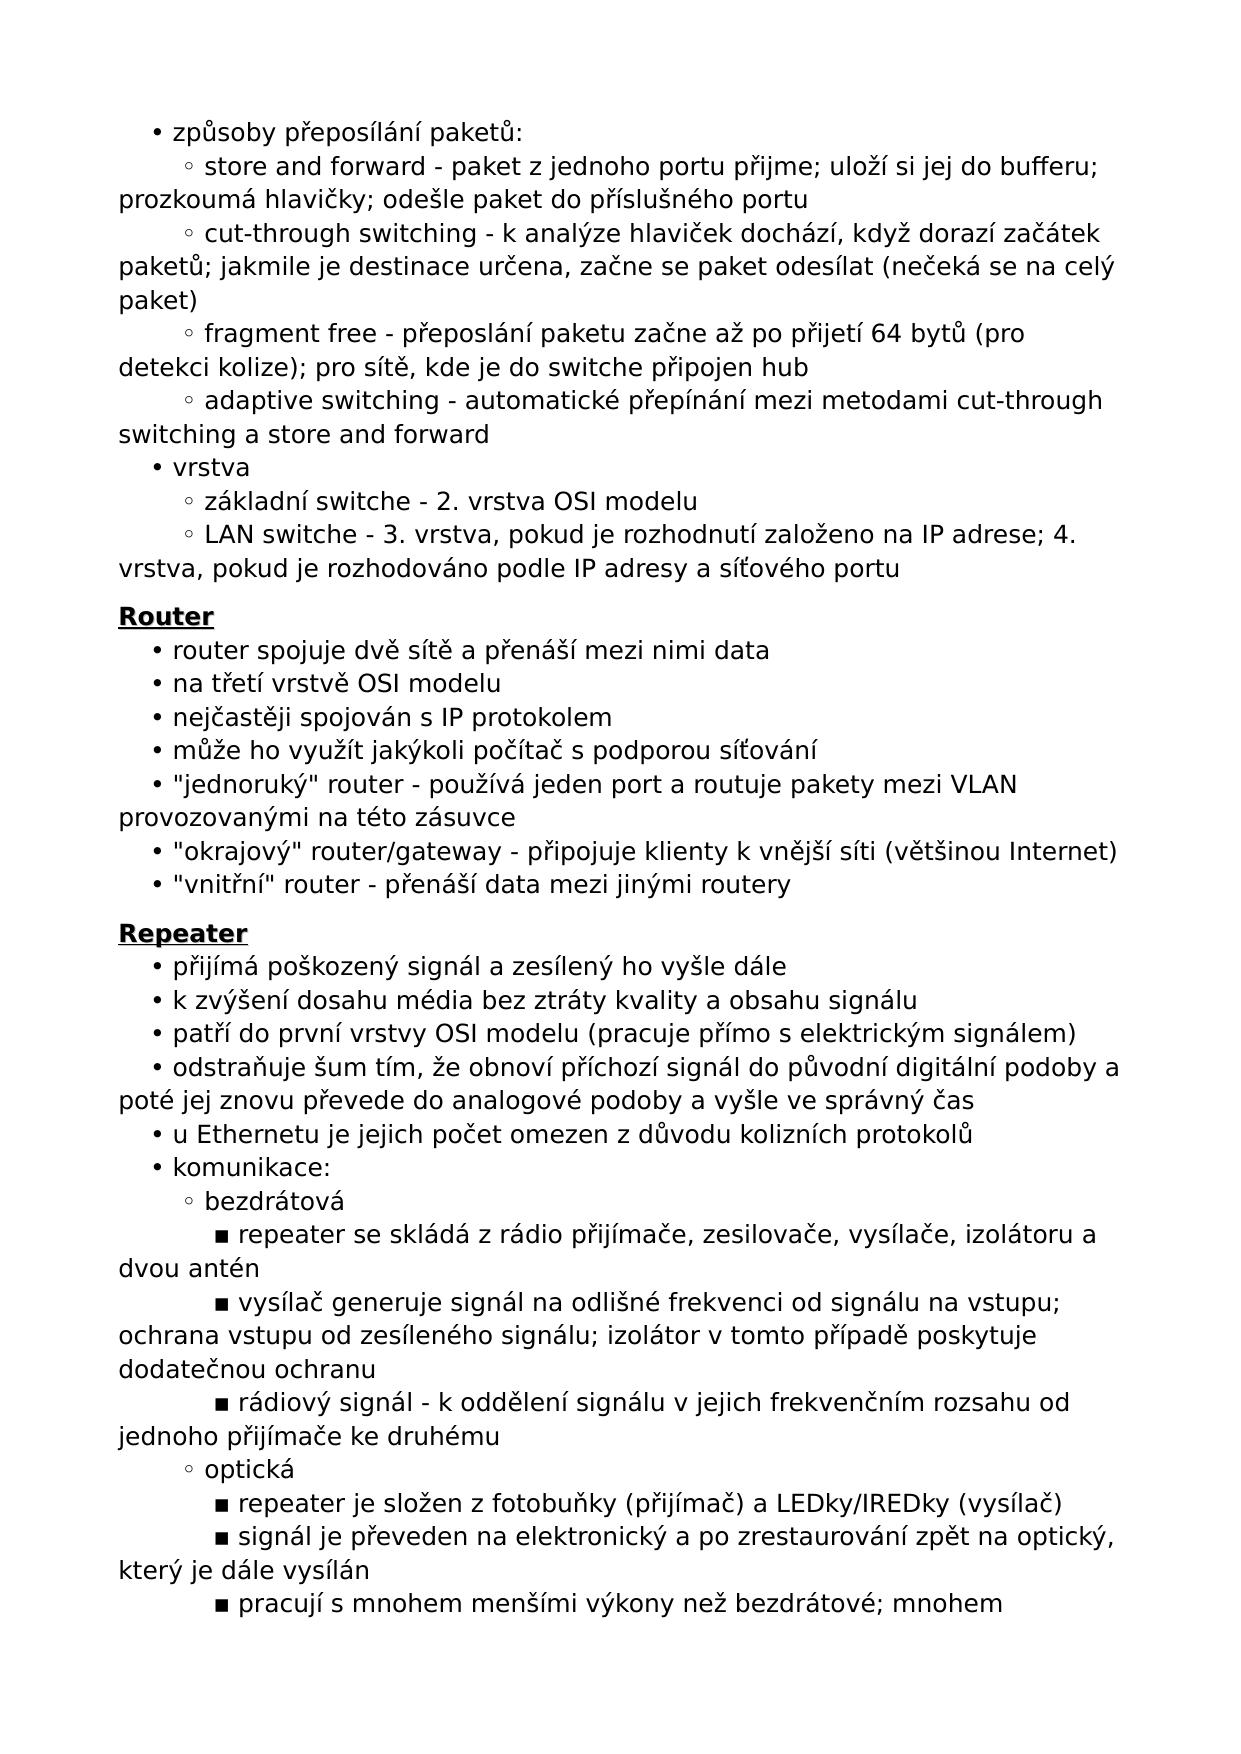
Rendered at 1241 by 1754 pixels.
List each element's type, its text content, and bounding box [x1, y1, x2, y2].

text Router • router spojuje dvě sítě a přenáší mezi nimi data • na třetí vrstvě OSI modelu • nejčastěji spojován s IP protokolem • může ho využít jakýkoli počítač s podporou síťování • "jednoruký" router - používá jeden port a routuje pakety mezi VLAN provozovanými na této zásuvce • "okrajový" router/gateway - připojuje klienty k vnější síti (většinou Internet) • "vnitřní" router - přenáší data mezi jinými routery [118, 602, 1122, 900]
text • způsoby přeposílání paketů: ◦ store and forward - paket z jednoho portu přijme; uloží si jej do bufferu; prozkoumá hlavičky; odešle paket do příslušného portu ◦ cut-through switching - k analýze hlaviček dochází, když dorazí začátek paketů; jakmile je destinace určena, začne se paket odesílat (nečeká se na celý paket) ◦ fragment free - přeposlání paketu začne až po přijetí 64 bytů (pro detekci kolize); pro sítě, kde je do switche připojen hub ◦ adaptive switching - automatické přepínání mezi metodami cut-through switching a store and forward • vrstva ◦ základní switche - 2. vrstva OSI modelu ◦ LAN switche - 3. vrstva, pokud je rozhodnutí založeno na IP adrese; 4. vrstva, pokud je rozhodováno podle IP adresy a síťového portu [118, 118, 1122, 583]
text Repeater • přijímá poškozený signál a zesílený ho vyšle dále • k zvýšení dosahu média bez ztráty kvality a obsahu signálu • patří do první vrstvy OSI modelu (pracuje přímo s elektrickým signálem) • odstraňuje šum tím, že obnoví příchozí signál do původní digitální podoby a poté jej znovu převede do analogové podoby a vyšle ve správný čas • u Ethernetu je jejich počet omezen z důvodu kolizních protokolů • komunikace: ◦ bezdrátová ▪ repeater se skládá z rádio přijímače, zesilovače, vysílače, izolátoru a dvou antén ▪ vysílač generuje signál na odlišné frekvenci od signálu na vstupu; ochrana vstupu od zesíleného signálu; izolátor v tomto případě poskytuje dodatečnou ochranu ▪ rádiový signál - k oddělení signálu v jejich frekvenčním rozsahu od jednoho přijímače ke druhému ◦ optická ▪ repeater je složen z fotobuňky (přijímač) a LEDky/IREDky (vysílač) ▪ signál je převeden na elektronický a po zrestaurování zpět na optický, který je dále vysílán ▪ pracují s mnohem menšími výkony než bezdrátové; mnohem [118, 919, 1122, 1619]
